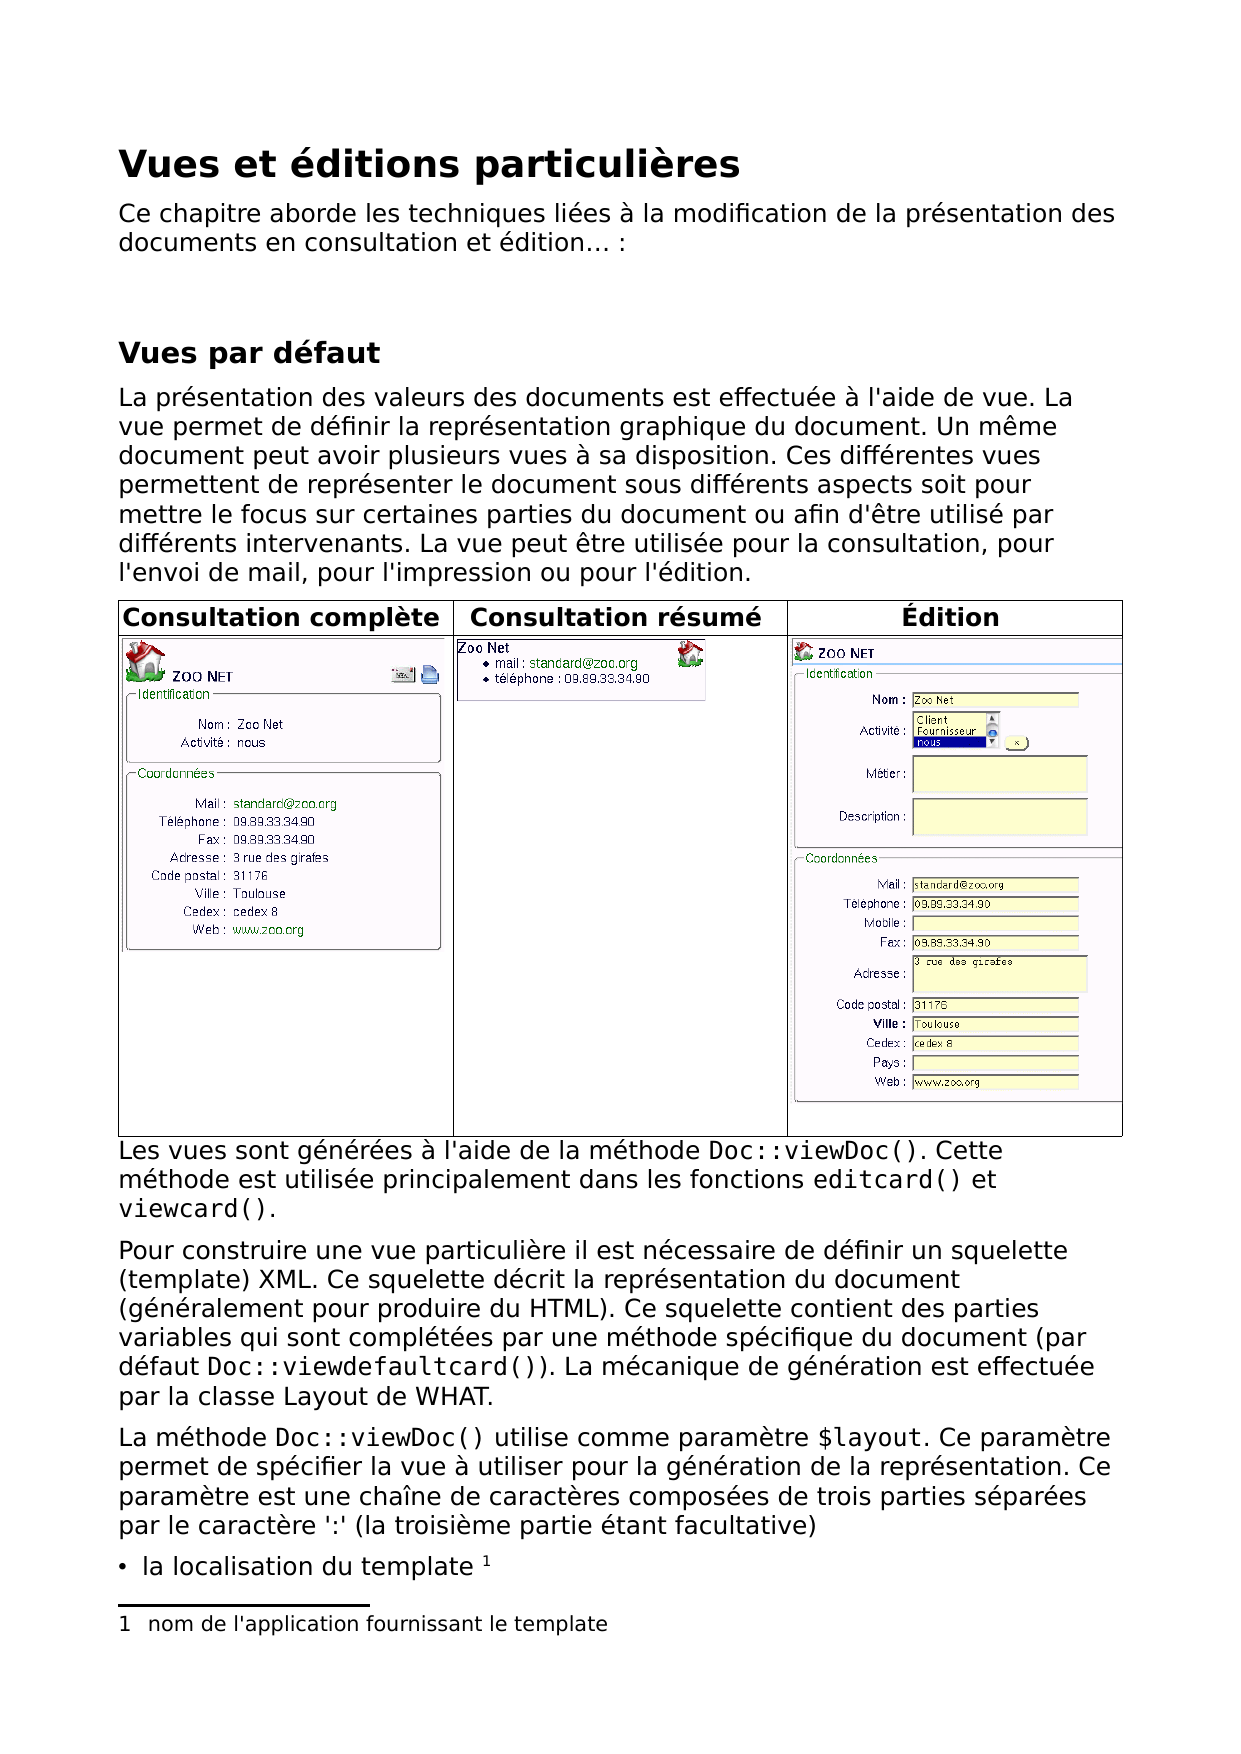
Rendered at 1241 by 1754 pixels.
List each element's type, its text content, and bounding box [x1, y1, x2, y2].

list nom de l'application fournissant le template [118, 1612, 1122, 1636]
subtitle Vues par défaut [118, 337, 1122, 371]
picture [790, 638, 1123, 1104]
table_cell [454, 636, 787, 1136]
table_cell [119, 636, 453, 1136]
table_cell [788, 636, 1122, 1136]
picture [121, 638, 445, 952]
text Pour construire une vue particulière il est nécessaire de définir un squelette (template) XML. Ce squelette décrit la représentation du document (généralement pour produire du HTML). Ce squelette contient des parties variables qui sont complétées par une méthode spécifique du document (par défaut Doc::viewdefaultcard()). La mécanique de génération est effectuée par la classe Layout de WHAT. [118, 1236, 1122, 1411]
text Ce chapitre aborde les techniques liées à la modification de la présentation des documents en consultation et édition… : [118, 199, 1122, 258]
subtitle Vues et éditions particulières [118, 143, 1122, 187]
table_header Édition [788, 601, 1122, 635]
table_header Consultation complète [119, 601, 453, 635]
list la localisation du template [118, 1552, 1122, 1582]
text La méthode Doc::viewDoc() utilise comme paramètre $layout. Ce paramètre permet de spécifier la vue à utiliser pour la génération de la représentation. Ce paramètre est une chaîne de caractères composées de trois parties séparées par le caractère ':' (la troisième partie étant facultative) [118, 1423, 1122, 1540]
picture [455, 638, 706, 702]
text Les vues sont générées à l'aide de la méthode Doc::viewDoc(). Cette méthode est utilisée principalement dans les fonctions editcard() et viewcard(). [118, 1137, 1122, 1223]
text La présentation des valeurs des documents est effectuée à l'aide de vue. La vue permet de définir la représentation graphique du document. Un même document peut avoir plusieurs vues à sa disposition. Ces différentes vues permettent de représenter le document sous différents aspects soit pour mettre le focus sur certaines parties du document ou afin d'être utilisé par différents intervenants. La vue peut être utilisée pour la consultation, pour l'envoi de mail, pour l'impression ou pour l'édition. [118, 383, 1122, 587]
table_header Consultation résumé [454, 601, 787, 635]
